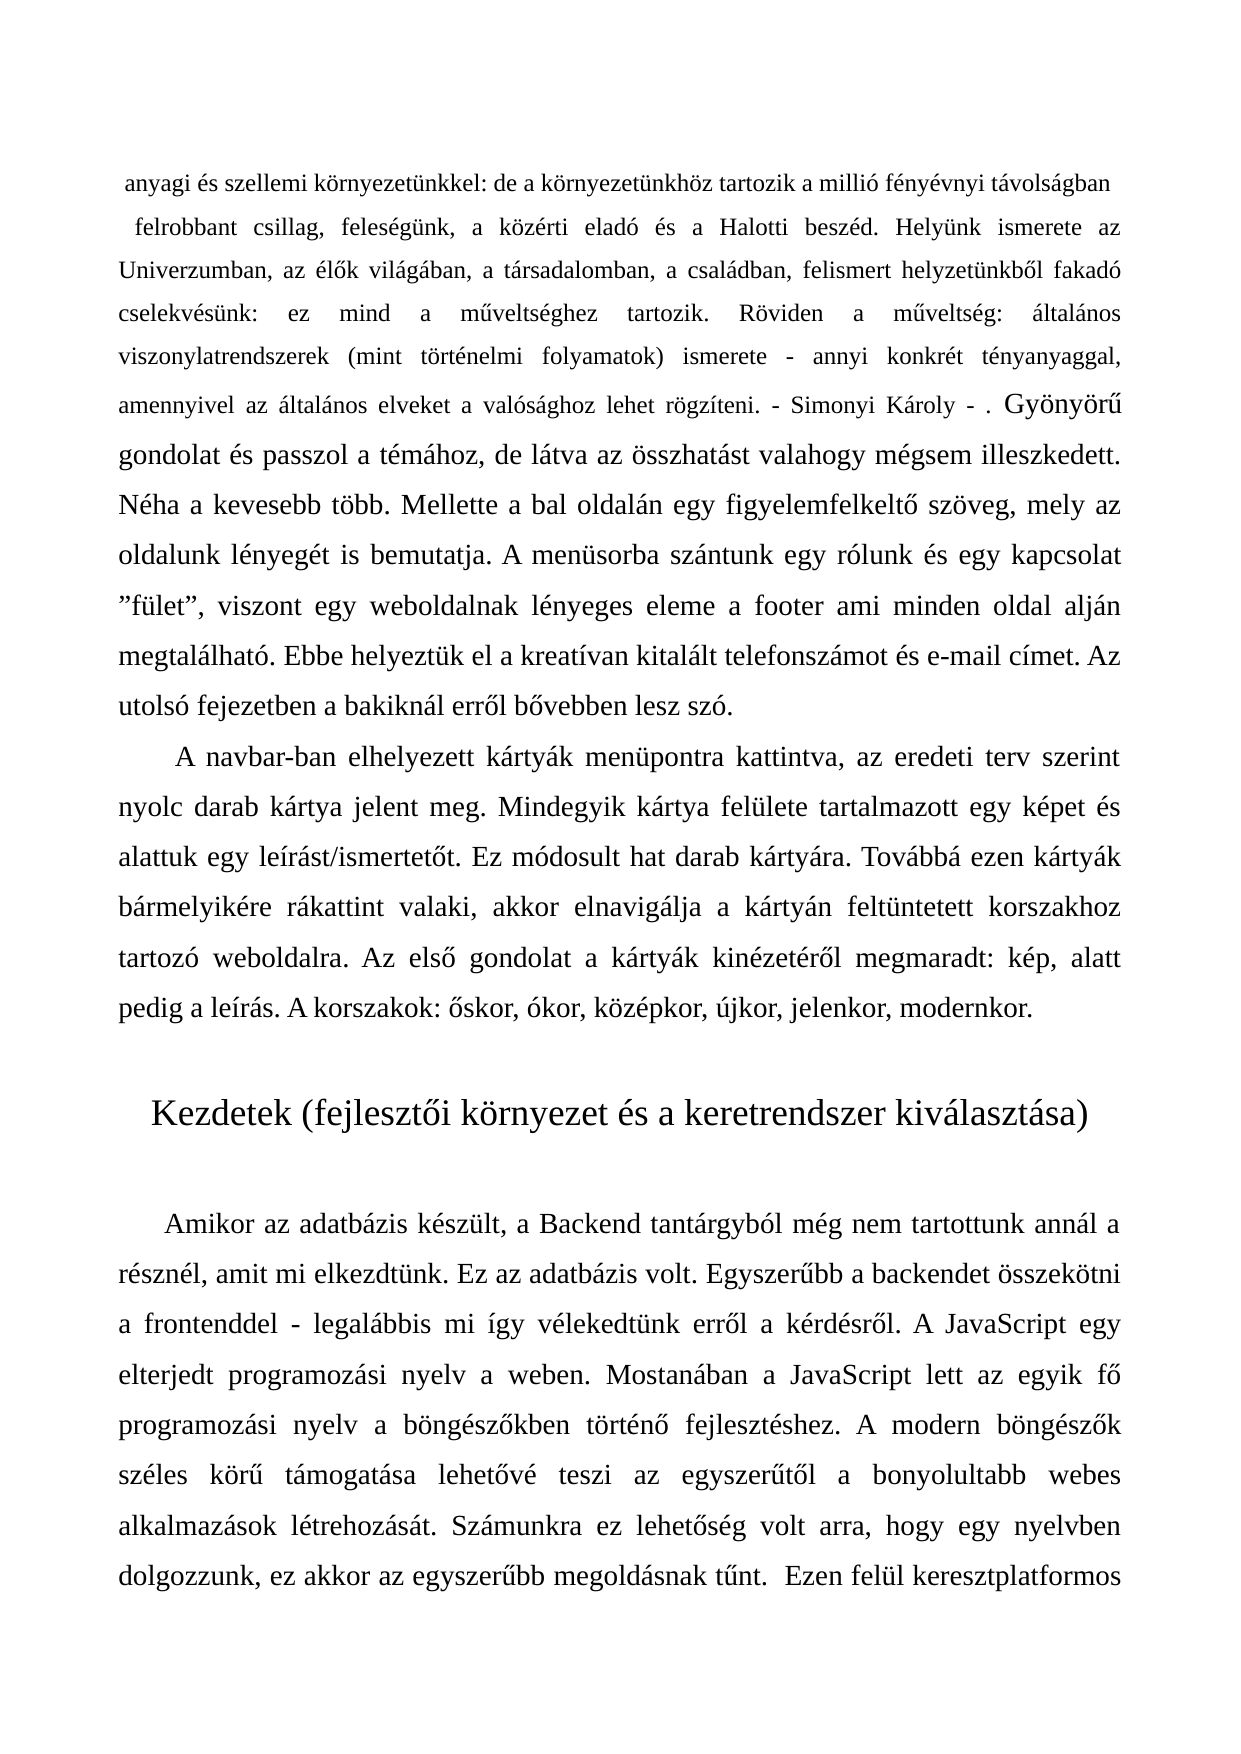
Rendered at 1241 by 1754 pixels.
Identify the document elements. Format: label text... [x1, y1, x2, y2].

text Amikor az adatbázis készült, a Backend tantárgyból még nem tartottunk annál a résznél, amit mi elkezdtünk. Ez az adatbázis volt. Egyszerűbb a backendet összekötni a frontenddel - legalábbis mi így vélekedtünk erről a kérdésről. A JavaScript egy elterjedt programozási nyelv a weben. Mostanában a JavaScript lett az egyik fő programozási nyelv a böngészőkben történő fejlesztéshez. A modern böngészők széles körű támogatása lehetővé teszi az egyszerűtől a bonyolultabb webes alkalmazások létrehozását. Számunkra ez lehetőség volt arra, hogy egy nyelvben dolgozzunk, ez akkor az egyszerűbb megoldásnak tűnt. Ezen felül keresztplatformos [118, 1206, 1122, 1592]
text felrobbant csillag, feleségünk, a közérti eladó és a Halotti beszéd. Helyünk ismerete az Univerzumban, az élők világában, a társadalomban, a családban, felismert helyzetünkből fakadó cselekvésünk: ez mind a műveltséghez tartozik. Röviden a műveltség: általános viszonylatrendszerek (mint történelmi folyamatok) ismerete - annyi konkrét tényanyaggal, amennyivel az általános elveket a valósághoz lehet rögzíteni. - Simonyi Károly - . Gyönyörű gondolat és passzol a témához, de látva az összhatást valahogy mégsem illeszkedett. Néha a kevesebb több. Mellette a bal oldalán egy figyelemfelkeltő szöveg, mely az oldalunk lényegét is bemutatja. A menüsorba szántunk egy rólunk és egy kapcsolat ”fület”, viszont egy weboldalnak lényeges eleme a footer ami minden oldal alján megtalálható. Ebbe helyeztük el a kreatívan kitalált telefonszámot és e-mail címet. Az utolsó fejezetben a bakiknál erről bővebben lesz szó. [118, 212, 1122, 722]
text Kezdetek (fejlesztői környezet és a keretrendszer kiválasztása) [118, 1091, 1122, 1134]
text A navbar-ban elhelyezett kártyák menüpontra kattintva, az eredeti terv szerint nyolc darab kártya jelent meg. Mindegyik kártya felülete tartalmazott egy képet és alattuk egy leírást/ismertetőt. Ez módosult hat darab kártyára. Továbbá ezen kártyák bármelyikére rákattint valaki, akkor elnavigálja a kártyán feltüntetett korszakhoz tartozó weboldalra. Az első gondolat a kártyák kinézetéről megmaradt: kép, alatt pedig a leírás. A korszakok: őskor, ókor, középkor, újkor, jelenkor, modernkor. [118, 739, 1122, 1024]
text anyagi és szellemi környezetünkkel: de a környezetünkhöz tartozik a millió fényévnyi távolságban [118, 168, 1122, 197]
